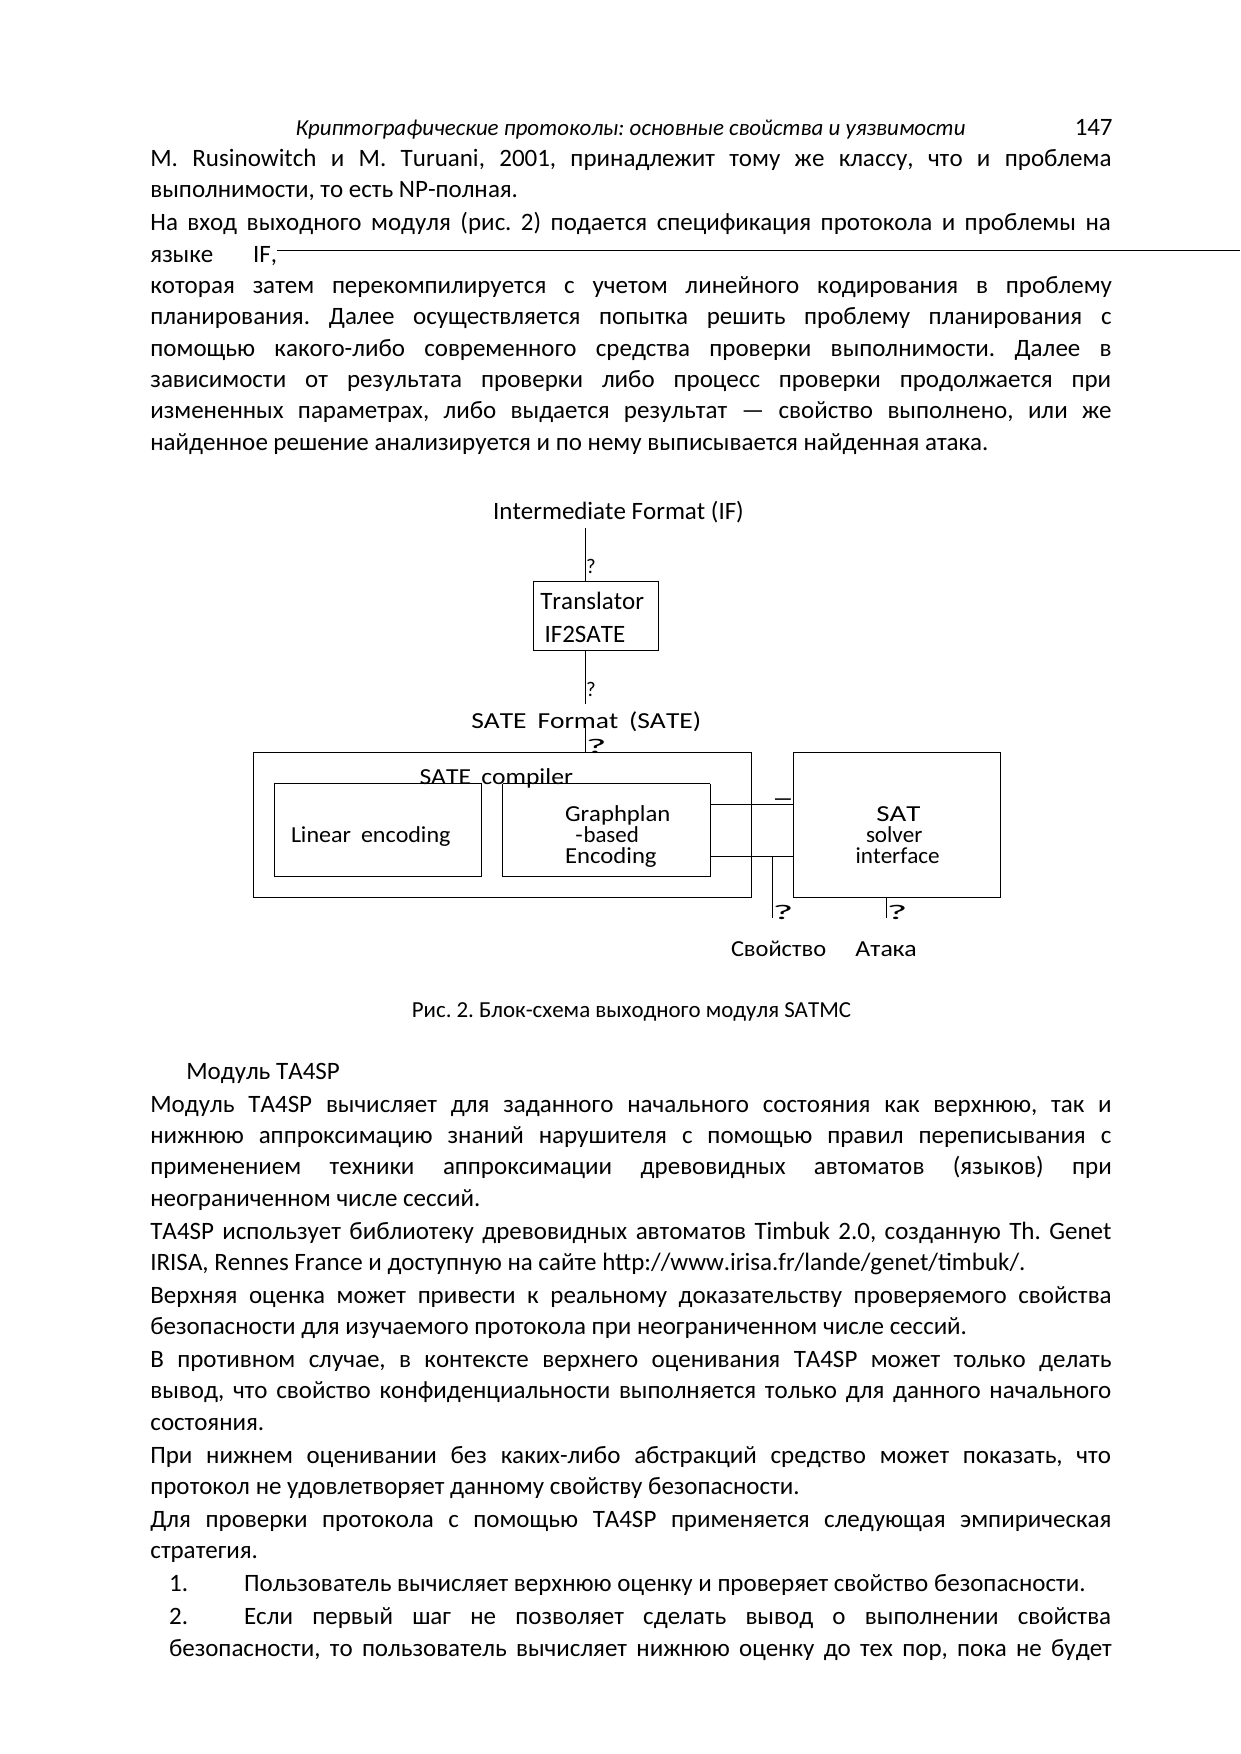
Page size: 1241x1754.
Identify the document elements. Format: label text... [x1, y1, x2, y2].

text На вход выходного модуля (рис. 2) подается спецификация протокола и проблемы на языке IF, которая затем перекомпилируется с учетом линейного кодирования в проблему планирования. Далее осуществляется попытка решить проблему планирования с помощью какого-либо современного средства проверки выполнимости. Далее в зависимости от результата проверки либо процесс проверки продолжается при измененных параметрах, либо выдается результат — свойство выполнено, или же найденное решение анализируется и по нему выписывается найденная атака. [150, 206, 1113, 456]
text Рис. 2. Блок-схема выходного модуля SATMC [150, 995, 1113, 1023]
table_header [534, 528, 585, 581]
text При нижнем оценивании без каких-либо абстракций средство может показать, что протокол не удовлетворяет данному свойству безопасности. [150, 1439, 1113, 1501]
text Модуль TA4SP вычисляет для заданного начального состояния как верхнюю, так и нижнюю аппроксимацию знаний нарушителя с помощью правил переписывания с применением техники аппроксимации древовидных автоматов (языков) при неограниченном числе сессий. [150, 1088, 1113, 1212]
table_cell Translator IF2SATE [534, 582, 658, 650]
text TA4SP использует библиотеку древовидных автоматов Timbuk 2.0, созданную Th. Genet IRISA, Rennes France и доступную на сайте http://www.irisa.fr/lande/genet/timbuk/. [150, 1215, 1113, 1277]
text В противном случае, в контексте верхнего оценивания TA4SP может только делать вывод, что свойство конфиденциальности выполняется только для данного начального состояния. [150, 1343, 1113, 1437]
table_cell ? [586, 651, 658, 704]
text Модуль TA4SP [186, 1055, 956, 1086]
table_cell [534, 651, 585, 704]
text Для проверки протокола с помощью TA4SP применяется следующая эмпирическая стратегия. [150, 1503, 1113, 1565]
table_header ? [586, 528, 658, 581]
text Intermediate Format (IF) [150, 495, 1087, 526]
list Если первый шаг не позволяет сделать вывод о выполнении свойства безопасности, то пользователь вычисляет нижнюю оценку до тех пор, пока не будет [169, 1600, 1113, 1662]
text M. Rusinowitch и M. Turuani, 2001, принадлежит тому же классу, что и проблема выполнимости, то есть NP-полная. [150, 142, 1113, 204]
text Верхняя оценка может привести к реальному доказательству проверяемого свойства безопасности для изучаемого протокола при неограниченном числе сессий. [150, 1279, 1113, 1341]
list Пользователь вычисляет верхнюю оценку и проверяет свойство безопасности. [169, 1567, 1113, 1598]
